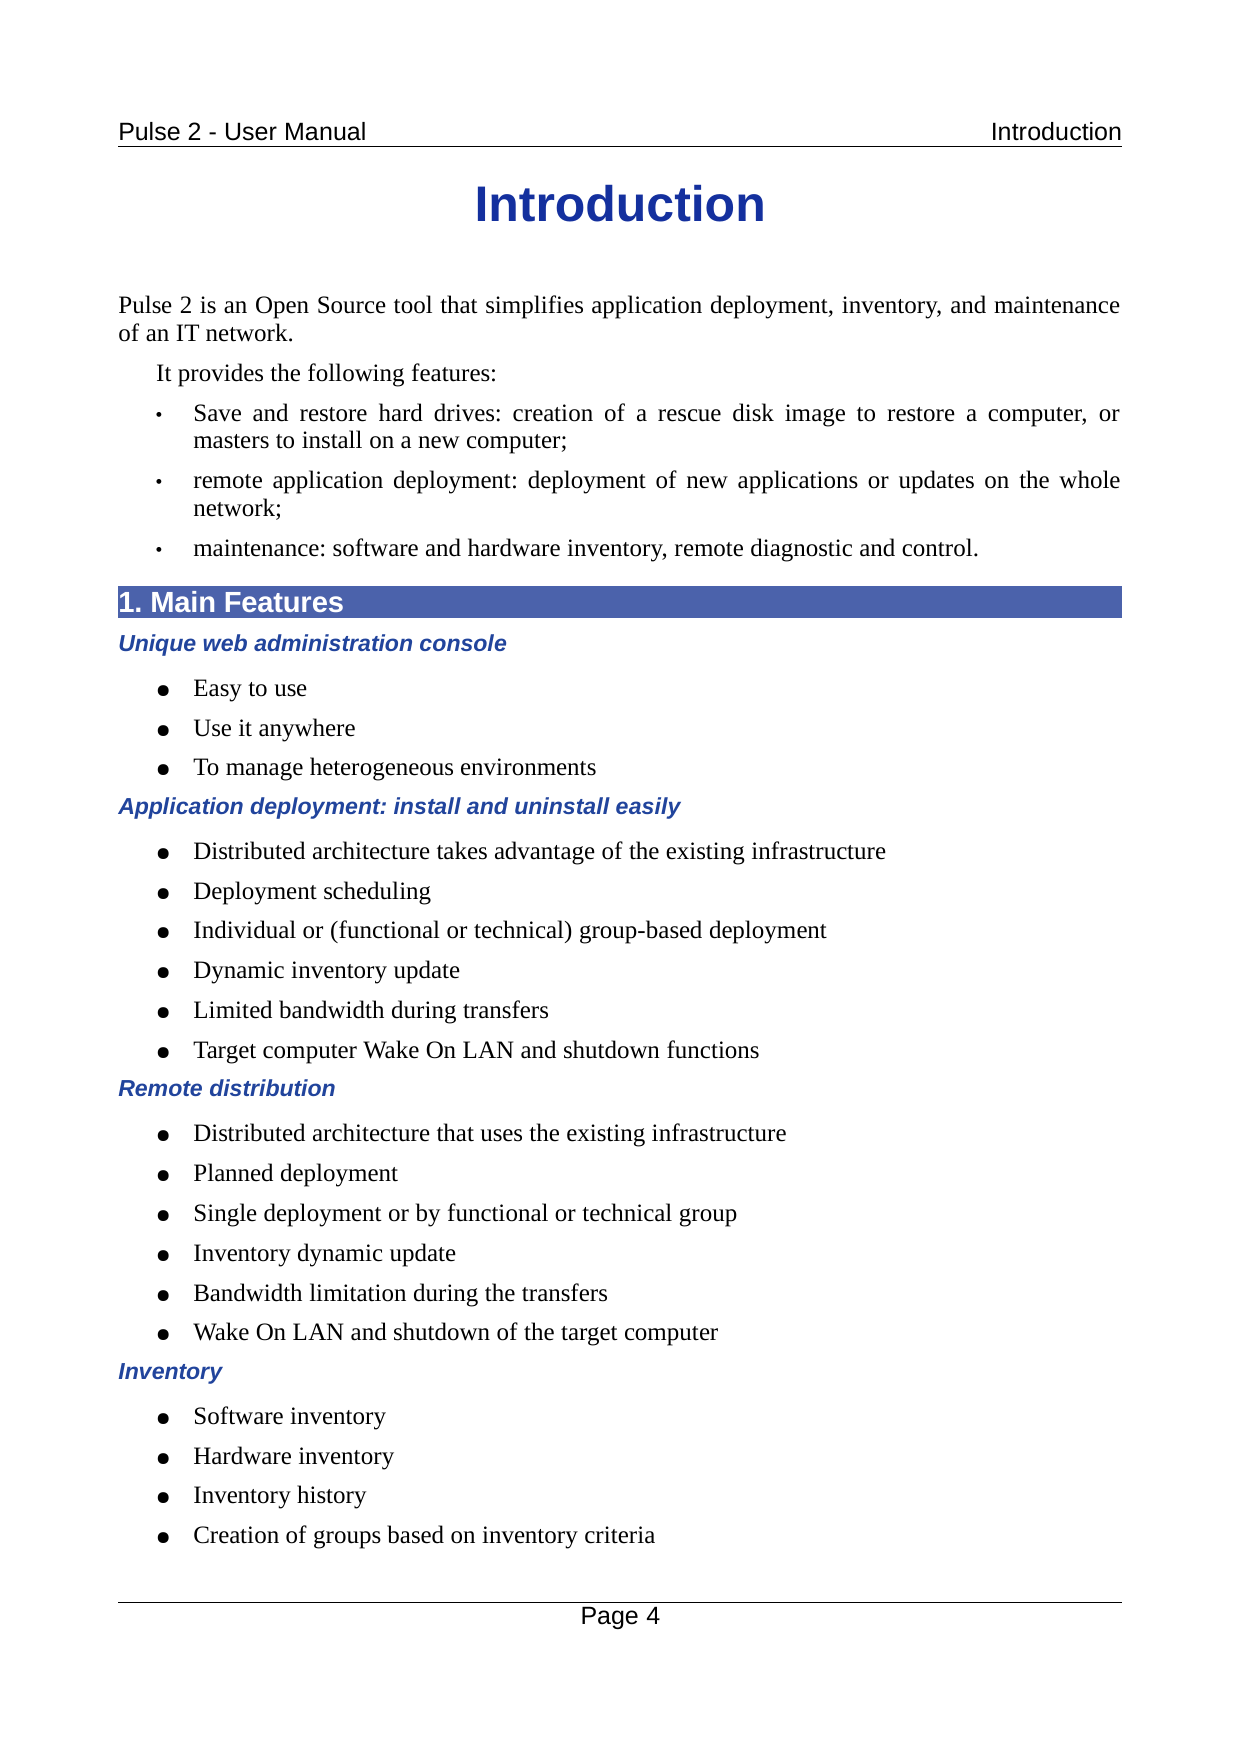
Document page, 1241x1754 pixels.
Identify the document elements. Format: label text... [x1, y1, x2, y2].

list Bandwidth limitation during the transfers [156, 1278, 1122, 1307]
list remote application deployment: deployment of new applications or updates on the whole network; [156, 466, 1122, 522]
list Target computer Wake On LAN and shutdown functions [156, 1036, 1122, 1064]
list Single deployment or by functional or technical group [156, 1199, 1122, 1227]
list Planned deployment [156, 1159, 1122, 1187]
list Limited bandwidth during transfers [156, 996, 1122, 1024]
list Dynamic inventory update [156, 956, 1122, 984]
subtitle Remote distribution [118, 1076, 1122, 1102]
list To manage heterogeneous environments [156, 753, 1122, 781]
subtitle Application deployment: install and uninstall easily [118, 793, 1122, 819]
list Use it anywhere [156, 713, 1122, 742]
subtitle Introduction [118, 176, 1122, 232]
list Distributed architecture that uses the existing infrastructure [156, 1119, 1122, 1147]
list Save and restore hard drives: creation of a rescue disk image to restore a computer, or masters to install on a new computer; [156, 398, 1122, 454]
list maintenance: software and hardware inventory, remote diagnostic and control. [156, 534, 1122, 562]
list Software inventory [156, 1402, 1122, 1430]
list Creation of groups based on inventory criteria [156, 1521, 1122, 1549]
list Easy to use [156, 674, 1122, 702]
list Distributed architecture takes advantage of the existing infrastructure [156, 837, 1122, 865]
text Pulse 2 is an Open Source tool that simplifies application deployment, inventory, and maintenance of an IT network. [118, 291, 1122, 347]
list Deployment scheduling [156, 877, 1122, 905]
list Inventory dynamic update [156, 1239, 1122, 1267]
list Hardware inventory [156, 1442, 1122, 1470]
subtitle Unique web administration console [118, 630, 1122, 656]
list Inventory history [156, 1481, 1122, 1509]
list Wake On LAN and shutdown of the target computer [156, 1318, 1122, 1346]
list Individual or (functional or technical) group-based deployment [156, 916, 1122, 944]
subtitle Inventory [118, 1358, 1122, 1384]
subtitle Main Features [118, 586, 1122, 618]
text It provides the following features: [156, 359, 1122, 387]
